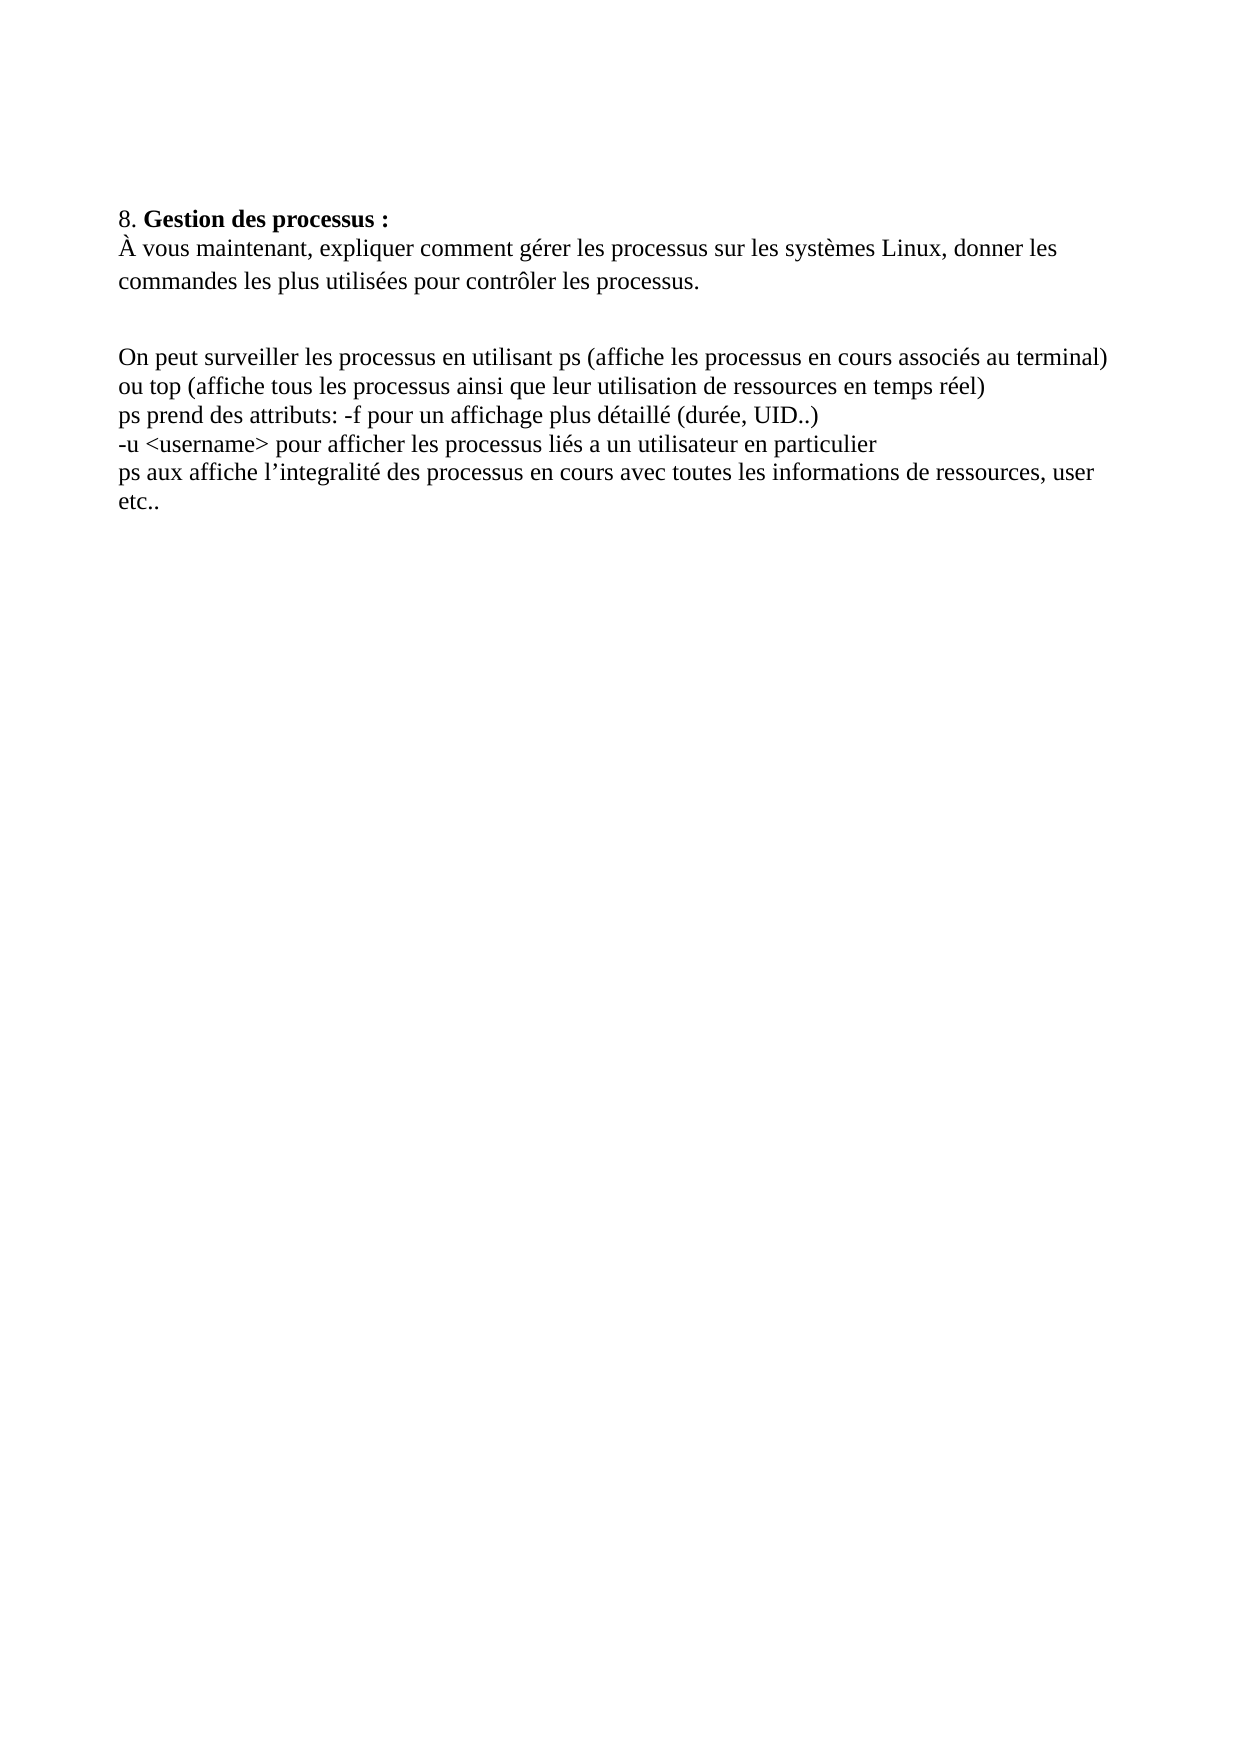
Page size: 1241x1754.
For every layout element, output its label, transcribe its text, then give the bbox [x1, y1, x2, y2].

text ps aux affiche l’integralité des processus en cours avec toutes les informations de ressources, user etc.. [118, 457, 1122, 515]
text À vous maintenant, expliquer comment gérer les processus sur les systèmes Linux, donner les commandes les plus utilisées pour contrôler les processus. [118, 233, 1122, 295]
text On peut surveiller les processus en utilisant ps (affiche les processus en cours associés au terminal) ou top (affiche tous les processus ainsi que leur utilisation de ressources en temps réel) [118, 342, 1122, 400]
text 8. Gestion des processus : [118, 204, 1122, 233]
text -u <username> pour afficher les processus liés a un utilisateur en particulier [118, 429, 1122, 457]
text ps prend des attributs: -f pour un affichage plus détaillé (durée, UID..) [118, 400, 1122, 429]
